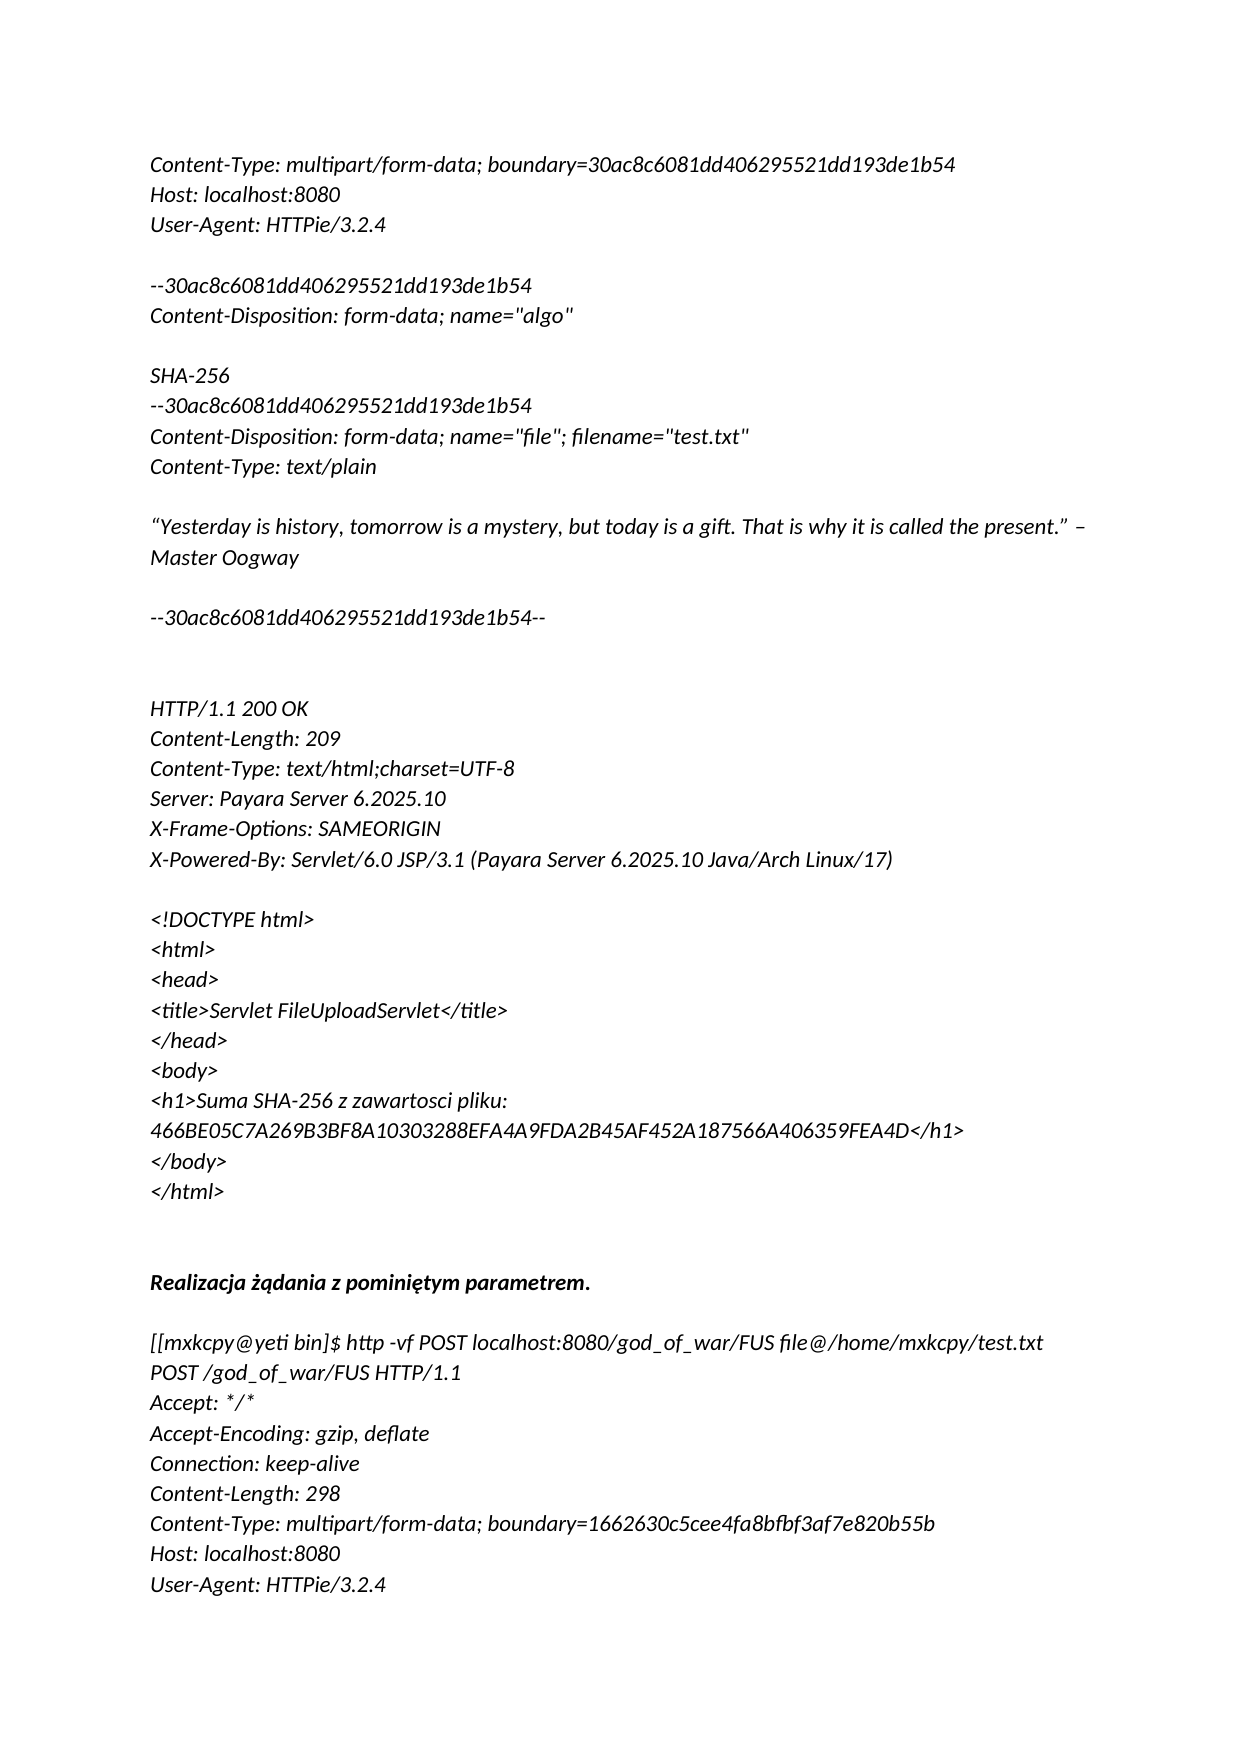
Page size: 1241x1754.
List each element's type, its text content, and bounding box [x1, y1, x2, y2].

text <!DOCTYPE html> [150, 905, 1090, 933]
text <title>Servlet FileUploadServlet</title> [150, 996, 1090, 1024]
text --30ac8c6081dd406295521dd193de1b54-- [150, 603, 1090, 631]
text Content-Length: 209 [150, 724, 1090, 752]
text --30ac8c6081dd406295521dd193de1b54 [150, 392, 1090, 420]
text </body> [150, 1147, 1090, 1175]
text <body> [150, 1056, 1090, 1084]
text <html> [150, 935, 1090, 963]
text Host: localhost:8080 [150, 180, 1090, 208]
text Content-Type: multipart/form-data; boundary=1662630c5cee4fa8bfbf3af7e820b55b [150, 1509, 1090, 1537]
text Content-Disposition: form-data; name="algo" [150, 301, 1090, 329]
text <h1>Suma SHA-256 z zawartosci pliku: 466BE05C7A269B3BF8A10303288EFA4A9FDA2B45AF452A187566A406359FEA4D</h1> [150, 1086, 1090, 1145]
text User-Agent: HTTPie/3.2.4 [150, 1570, 1090, 1598]
text Connection: keep-alive [150, 1449, 1090, 1477]
text X-Powered-By: Servlet/6.0 JSP/3.1 (Payara Server 6.2025.10 Java/Arch Linux/17) [150, 845, 1090, 873]
text Content-Type: multipart/form-data; boundary=30ac8c6081dd406295521dd193de1b54 [150, 150, 1090, 178]
text SHA-256 [150, 361, 1090, 389]
text </html> [150, 1177, 1090, 1235]
text Accept: */* [150, 1388, 1090, 1417]
text </head> [150, 1026, 1090, 1054]
text X-Frame-Options: SAMEORIGIN [150, 814, 1090, 843]
text HTTP/1.1 200 OK [150, 694, 1090, 722]
text Host: localhost:8080 [150, 1539, 1090, 1568]
text Server: Payara Server 6.2025.10 [150, 784, 1090, 812]
text --30ac8c6081dd406295521dd193de1b54 [150, 271, 1090, 299]
text User-Agent: HTTPie/3.2.4 [150, 210, 1090, 238]
text Content-Type: text/plain [150, 452, 1090, 480]
text <head> [150, 966, 1090, 994]
text “Yesterday is history, tomorrow is a mystery, but today is a gift. That is why it is called the present.” – Master Oogway [150, 512, 1090, 571]
text Accept-Encoding: gzip, deflate [150, 1419, 1090, 1447]
text Content-Length: 298 [150, 1479, 1090, 1507]
text Content-Type: text/html;charset=UTF-8 [150, 754, 1090, 782]
text Realizacja żądania z pominiętym parametrem. [[mxkcpy@yeti bin]$ http -vf POST localhost:8080/god_of_war/FUS file@/home/mxkcpy/test.txt [150, 1268, 1090, 1356]
text Content-Disposition: form-data; name="file"; filename="test.txt" [150, 422, 1090, 450]
text POST /god_of_war/FUS HTTP/1.1 [150, 1358, 1090, 1386]
